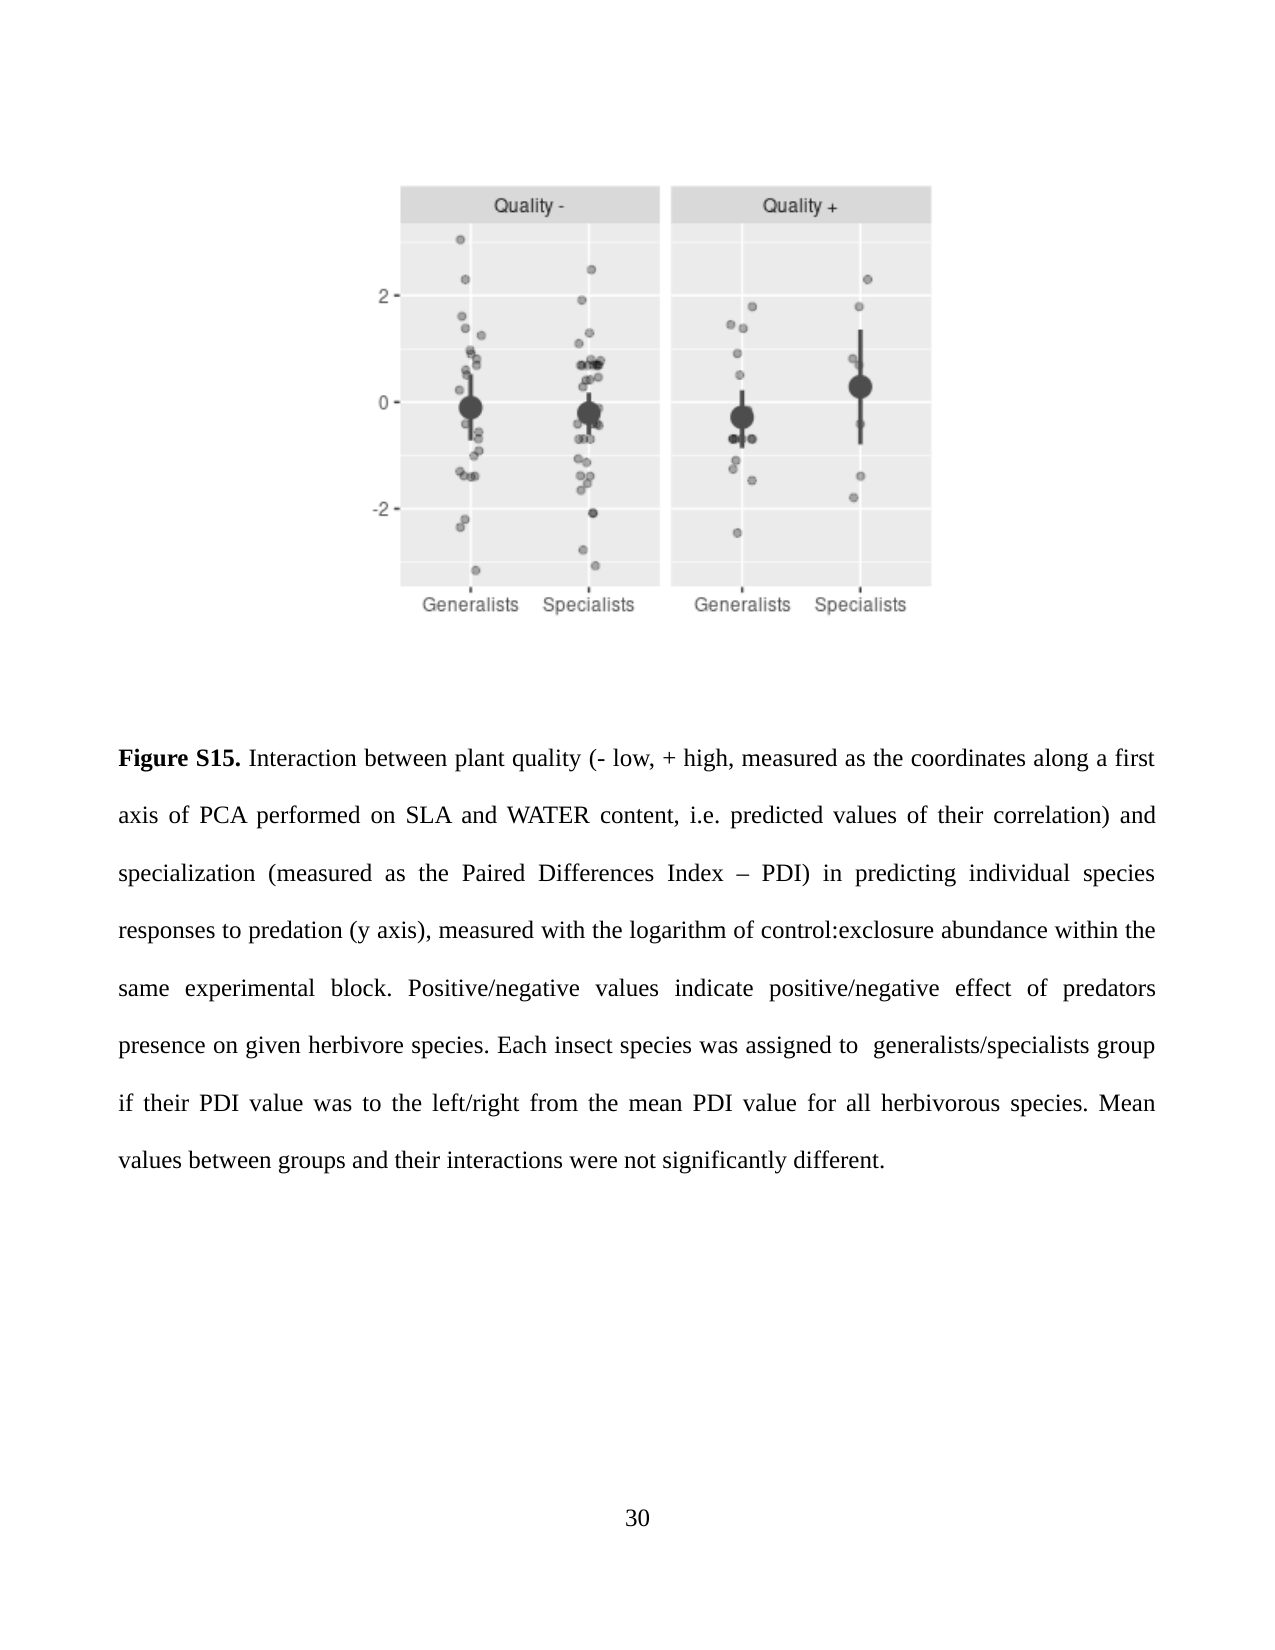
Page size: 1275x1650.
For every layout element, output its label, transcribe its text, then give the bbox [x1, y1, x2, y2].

text Figure S15. Interaction between plant quality (- low, + high, measured as the coordinates along a first axis of PCA performed on SLA and WATER content, i.e. predicted values of their correlation) and specialization (measured as the Paired Differences Index – PDI) in predicting individual species responses to predation (y axis), measured with the logarithm of control:exclosure abundance within the same experimental block. Positive/negative values indicate positive/negative effect of predators presence on given herbivore species. Each insect species was assigned to generalists/specialists group if their PDI value was to the left/right from the mean PDI value for all herbivorous species. Mean values between groups and their interactions were not significantly different. [118, 743, 1157, 1174]
picture [332, 175, 943, 657]
